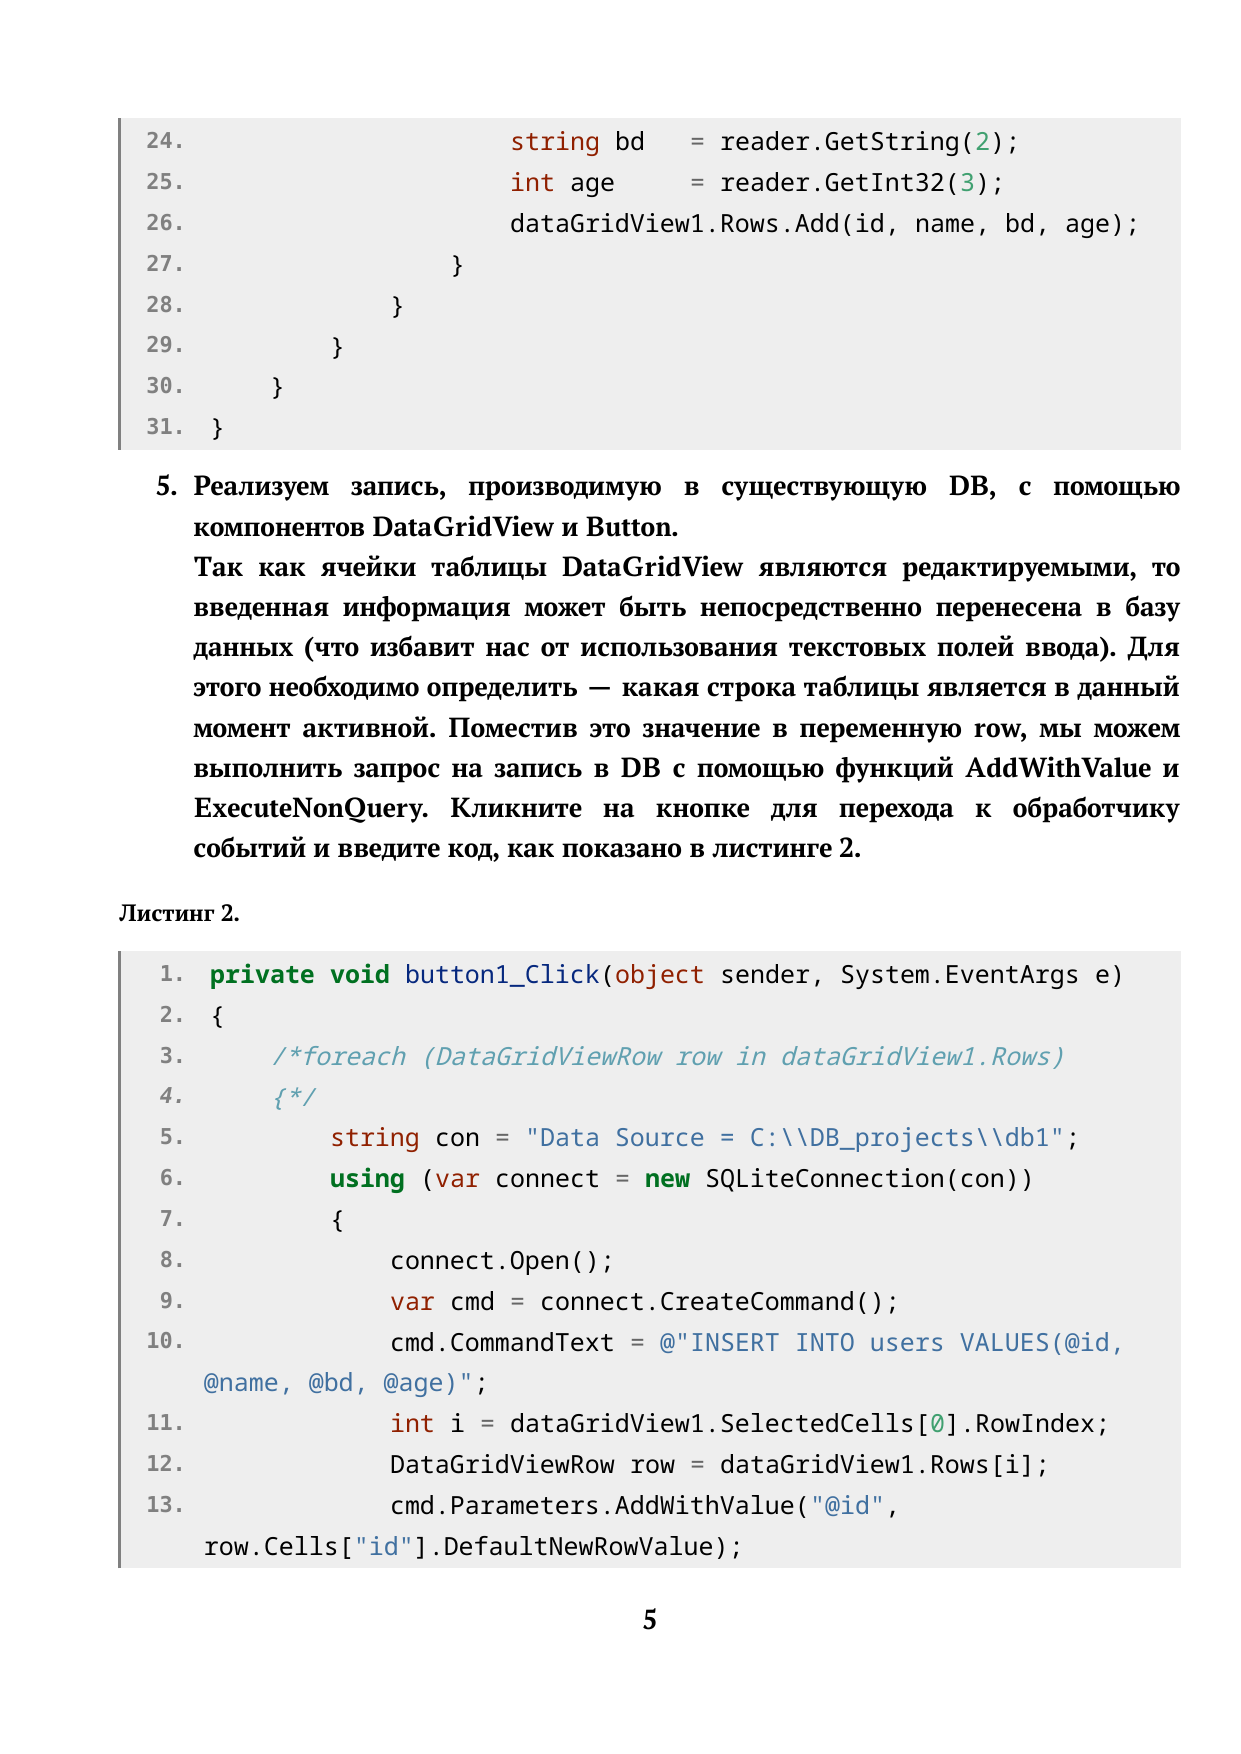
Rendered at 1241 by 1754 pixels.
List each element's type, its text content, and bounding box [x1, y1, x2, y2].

list } [121, 281, 1181, 321]
list string bd = reader.GetString(2); [121, 118, 1181, 158]
list } [121, 363, 1181, 403]
list string con = "Data Source = C:\\DB_projects\\db1"; [121, 1114, 1181, 1154]
list /*foreach (DataGridViewRow row in dataGridView1.Rows) [121, 1032, 1181, 1072]
list DataGridViewRow row = dataGridView1.Rows[i]; [121, 1441, 1181, 1481]
list { [121, 1196, 1181, 1236]
list private void button1_Click(object sender, System.EventArgs e) [121, 951, 1181, 991]
list {*/ [121, 1073, 1181, 1113]
list } [121, 322, 1181, 362]
list using (var connect = new SQLiteConnection(con)) [121, 1155, 1181, 1195]
list { [121, 992, 1181, 1032]
list cmd.Parameters.AddWithValue("@id", row.Cells["id"].DefaultNewRowValue); [121, 1482, 1181, 1568]
list var cmd = connect.CreateCommand(); [121, 1277, 1181, 1317]
text Листинг 2. [118, 898, 1181, 927]
list int i = dataGridView1.SelectedCells[0].RowIndex; [121, 1400, 1181, 1440]
list int age = reader.GetInt32(3); [121, 159, 1181, 199]
list Так как ячейки таблицы DataGridView являются редактируемыми, то введенная информация может быть непосредственно перенесена в базу данных (что избавит нас от использования текстовых полей ввода). Для этого необходимо определить — какая строка таблицы является в данный момент активной. Поместив это значение в переменную row, мы можем выполнить запрос на запись в DB с помощью функций AddWithValue и ExecuteNonQuery. Кликните на кнопке для перехода к обработчику событий и введите код, как показано в листинге 2. [156, 549, 1181, 864]
list dataGridView1.Rows.Add(id, name, bd, age); [121, 200, 1181, 240]
list } [121, 241, 1181, 281]
list cmd.CommandText = @"INSERT INTO users VALUES(@id, @name, @bd, @age)"; [121, 1318, 1181, 1399]
list connect.Open(); [121, 1237, 1181, 1277]
list Реализуем запись, производимую в существующую DB, с помощью компонентов DataGridView и Button. [156, 468, 1181, 542]
list } [121, 404, 1181, 450]
